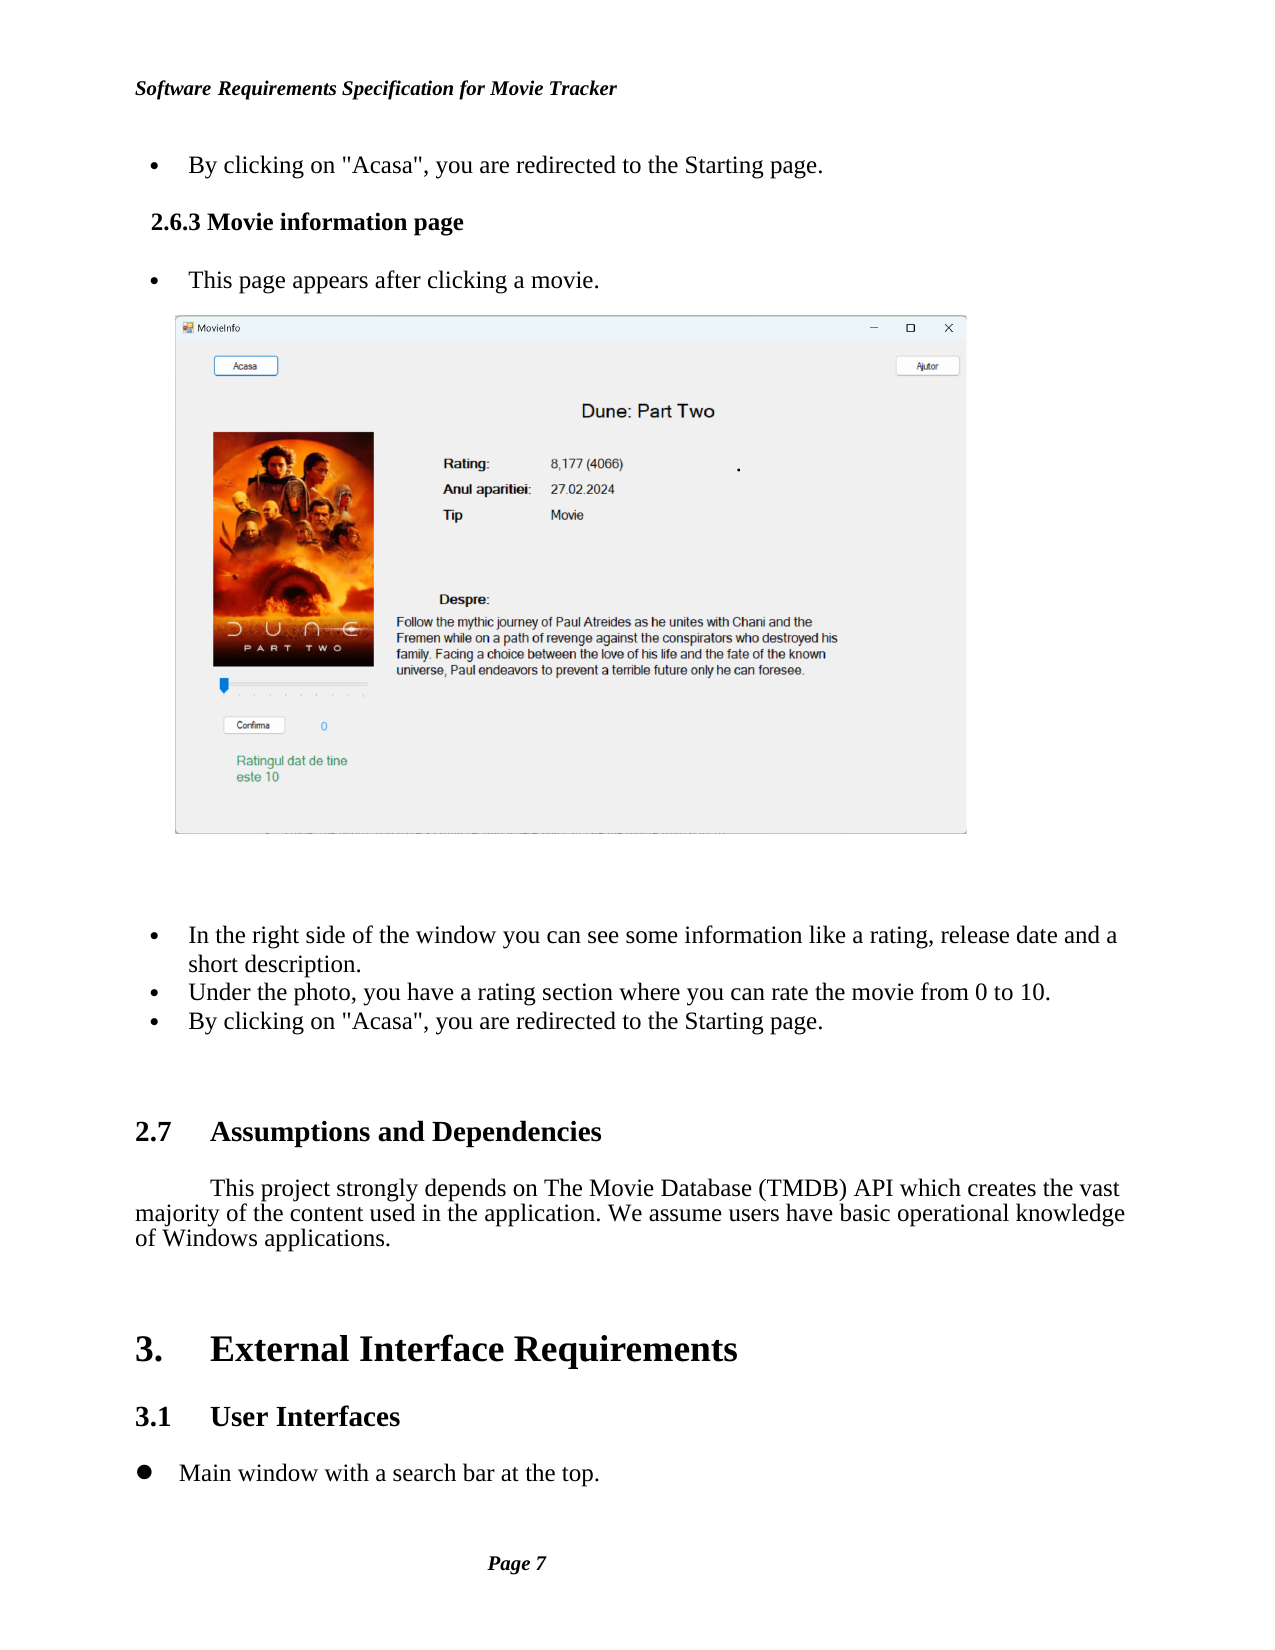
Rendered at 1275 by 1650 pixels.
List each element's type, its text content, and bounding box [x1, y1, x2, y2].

list In the right side of the window you can see some information like a rating, release date and a short description. [151, 920, 1124, 977]
text This project strongly depends on The Movie Database (TMDB) API which creates the vast majority of the content used in the application. We assume users have basic operational knowledge of Windows applications. [135, 1177, 1140, 1252]
list Main window with a search bar at the top. [135, 1462, 1140, 1487]
picture [175, 315, 967, 834]
subtitle External Interface Requirements [135, 1327, 1140, 1370]
list This page appears after clicking a movie. [151, 265, 1124, 294]
list Under the photo, you have a rating section where you can rate the movie from 0 to 10. [151, 977, 1124, 1006]
subtitle Assumptions and Dependencies [135, 1114, 1140, 1148]
list By clicking on "Acasa", you are redirected to the Starting page. [151, 150, 1124, 179]
subtitle User Interfaces [135, 1399, 1140, 1433]
list By clicking on "Acasa", you are redirected to the Starting page. [151, 1006, 1124, 1035]
text 2.6.3 Movie information page [151, 207, 1124, 236]
